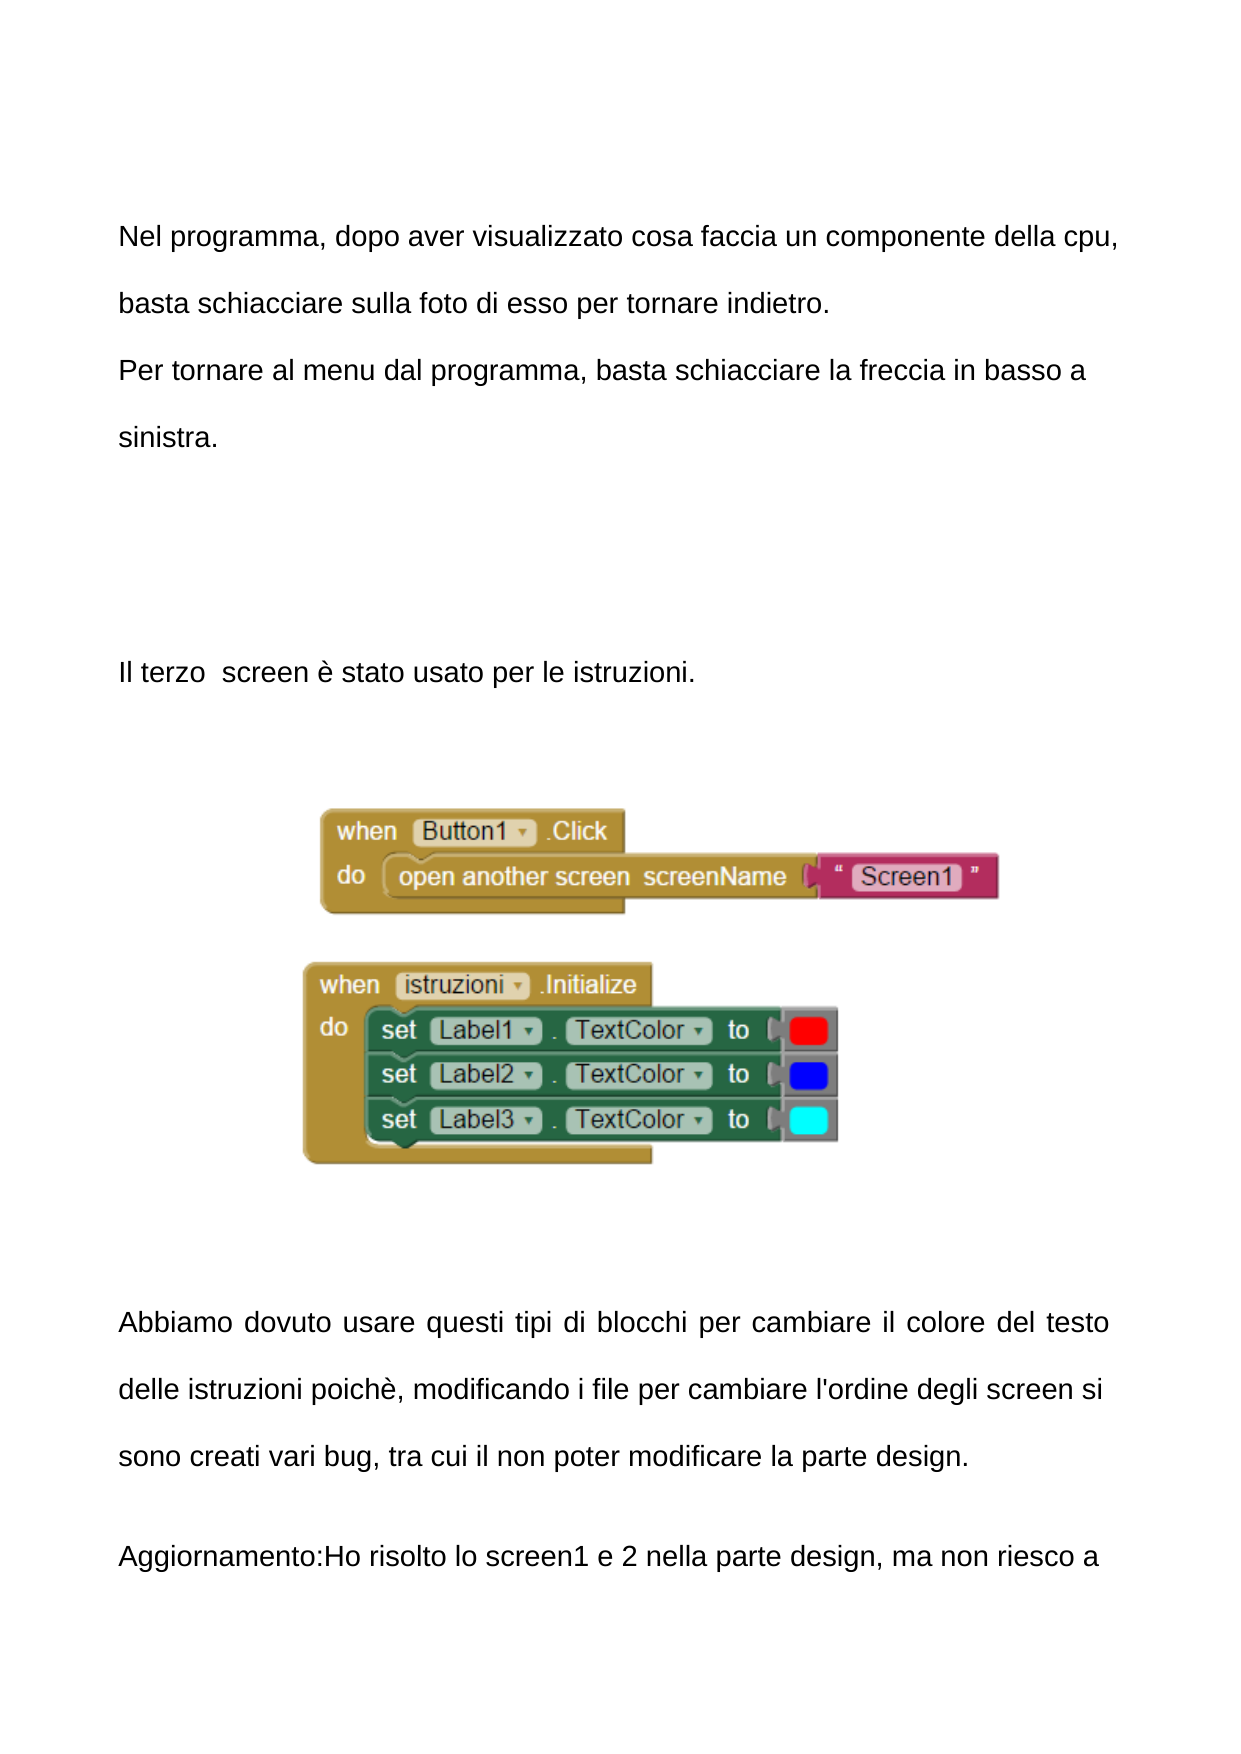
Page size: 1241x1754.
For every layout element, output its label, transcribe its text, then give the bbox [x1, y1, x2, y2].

text Abbiamo dovuto usare questi tipi di blocchi per cambiare il colore del testo [118, 1304, 1122, 1372]
text Il terzo screen è stato usato per le istruzioni. [118, 655, 1122, 688]
text Aggiornamento:Ho risolto lo screen1 e 2 nella parte design, ma non riesco a [118, 1539, 1122, 1573]
picture [178, 721, 1062, 1238]
text Nel programma, dopo aver visualizzato cosa faccia un componente della cpu, [118, 219, 1122, 252]
text sono creati vari bug, tra cui il non poter modificare la parte design. [118, 1439, 1122, 1472]
text sinistra. [118, 420, 1122, 453]
text Per tornare al menu dal programma, basta schiacciare la freccia in basso a [118, 353, 1122, 386]
text basta schiacciare sulla foto di esso per tornare indietro. [118, 286, 1122, 319]
text delle istruzioni poichè, modificando i file per cambiare l'ordine degli screen si [118, 1372, 1122, 1405]
